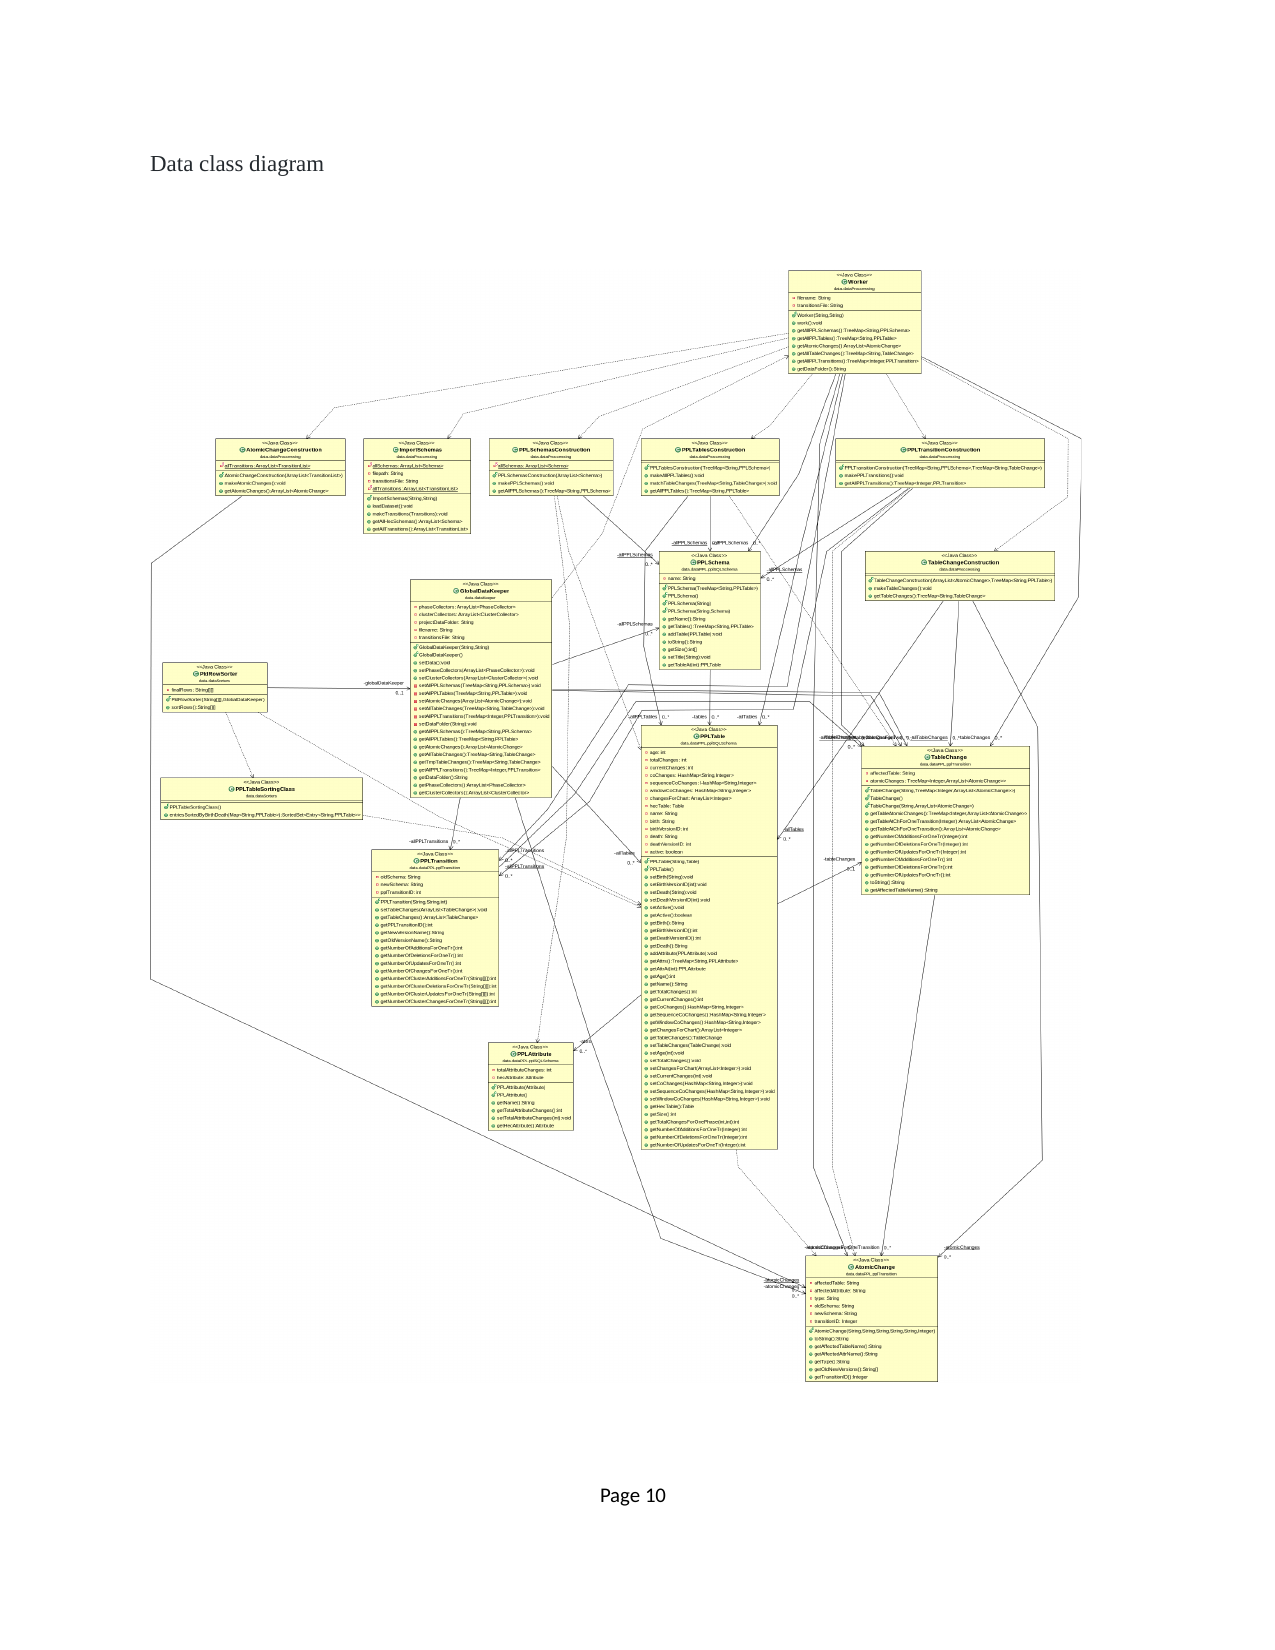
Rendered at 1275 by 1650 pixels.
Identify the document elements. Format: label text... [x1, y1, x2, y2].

picture [150, 269, 1082, 1383]
text Data class diagram [150, 150, 1125, 176]
